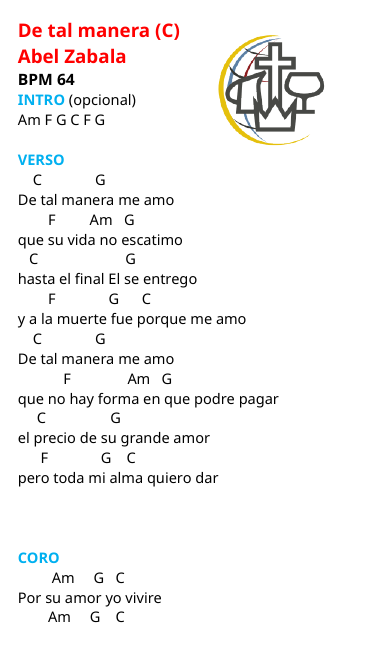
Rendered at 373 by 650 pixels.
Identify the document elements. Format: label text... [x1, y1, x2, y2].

text VERSO [18, 150, 354, 169]
text INTRO (opcional) [18, 90, 217, 110]
text BPM 64 [18, 69, 217, 90]
text pero toda mi alma quiero dar [18, 468, 354, 488]
text [330, 110, 354, 130]
text De tal manera me amo [18, 189, 354, 209]
text C G [18, 408, 354, 428]
text C G [18, 329, 354, 349]
text Am G C [18, 567, 354, 587]
text C G [18, 169, 354, 189]
text CORO [18, 548, 354, 567]
text F Am G [18, 368, 354, 388]
text De tal manera me amo [18, 349, 354, 368]
text el precio de su grande amor [18, 428, 354, 448]
text Am F G C F G [18, 110, 217, 130]
text F G C [18, 289, 354, 309]
text C G [18, 249, 354, 269]
subtitle Abel Zabala [18, 43, 217, 69]
text que su vida no escatimo [18, 229, 354, 249]
text y a la muerte fue porque me amo [18, 309, 354, 329]
subtitle De tal manera (C) [18, 18, 354, 43]
picture [217, 34, 330, 146]
text hasta el final El se entrego [18, 269, 354, 289]
text F G C [18, 448, 354, 468]
text [330, 69, 354, 90]
text F Am G [18, 209, 354, 229]
text [330, 90, 354, 110]
text Am G C [18, 607, 354, 627]
text que no hay forma en que podre pagar [18, 388, 354, 408]
text Por su amor yo vivire [18, 587, 354, 607]
subtitle [330, 43, 354, 69]
